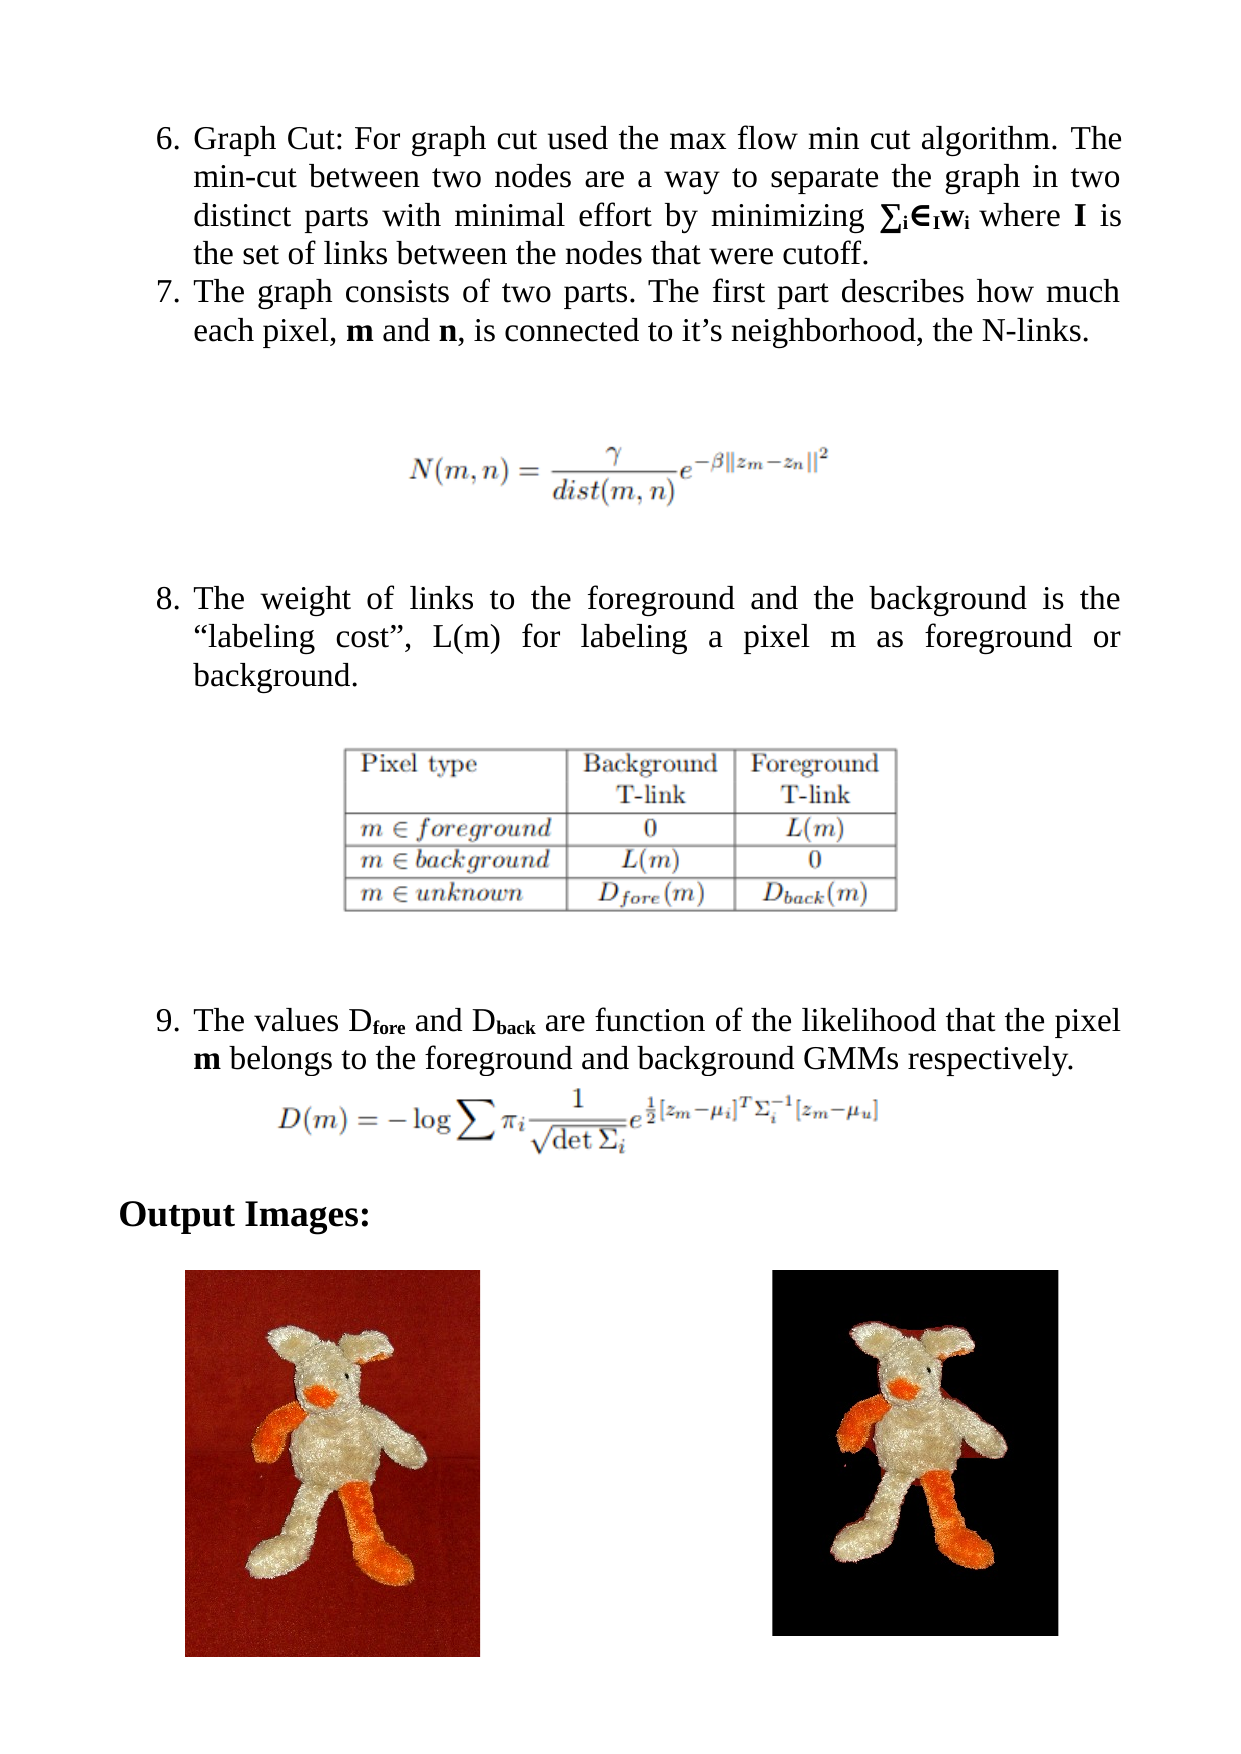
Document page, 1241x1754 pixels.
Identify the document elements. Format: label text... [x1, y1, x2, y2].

picture [321, 731, 920, 926]
list The values Dfore and Dback are function of the likelihood that the pixel m belongs to the foreground and background GMMs respectively. [156, 1000, 1122, 1076]
picture [185, 1270, 481, 1657]
text Output Images: [118, 1191, 1122, 1234]
list The weight of links to the foreground and the background is the “labeling cost”, L(m) for labeling a pixel m as foreground or background. [156, 578, 1122, 693]
picture [772, 1270, 1059, 1636]
picture [249, 1076, 914, 1171]
picture [382, 411, 855, 520]
list The graph consists of two parts. The first part describes how much each pixel, m and n, is connected to it’s neighborhood, the N-links. [156, 271, 1122, 348]
list Graph Cut: For graph cut used the max flow min cut algorithm. The min-cut between two nodes are a way to separate the graph in two distinct parts with minimal effort by minimizing ∑i∈Iwi where I is the set of links between the nodes that were cutoff. [156, 118, 1122, 271]
